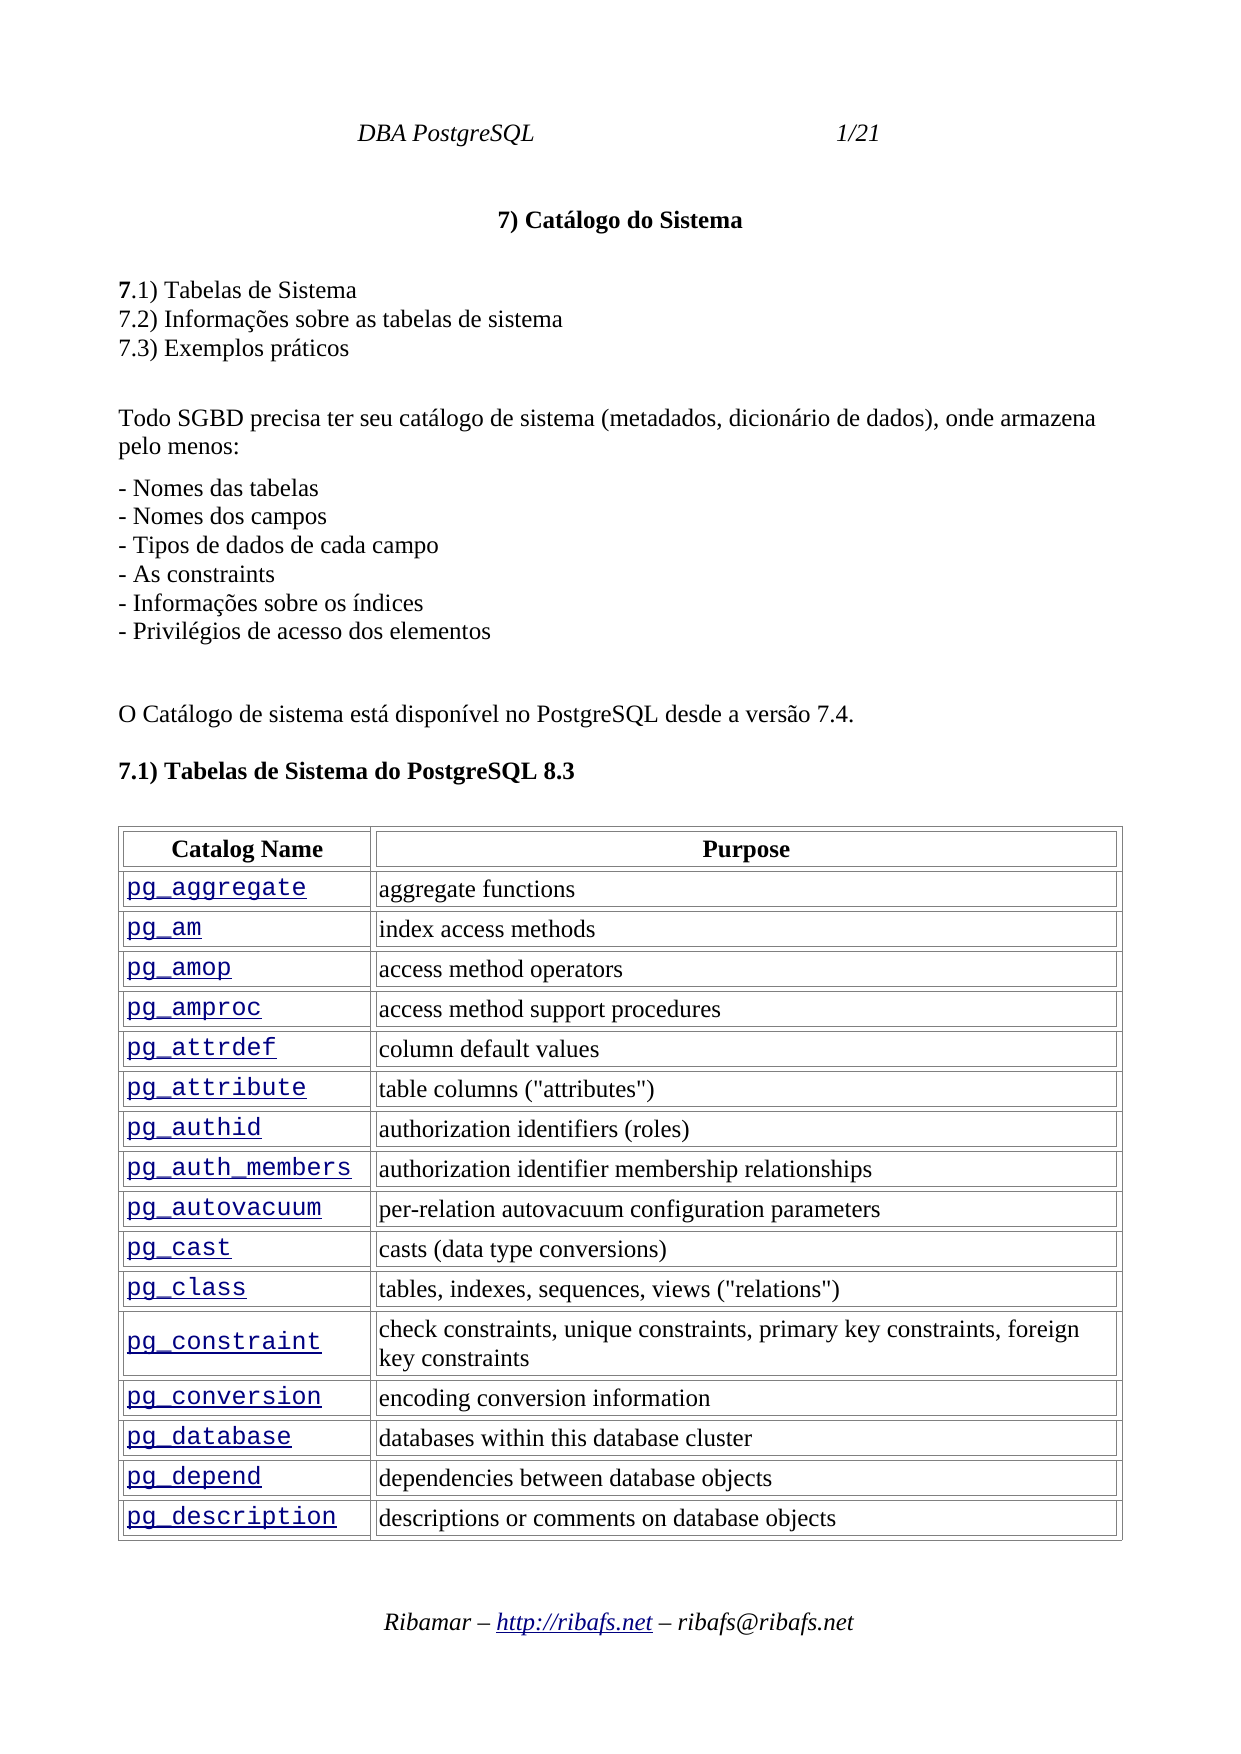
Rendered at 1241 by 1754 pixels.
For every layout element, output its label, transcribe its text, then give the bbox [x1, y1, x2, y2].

text 7.1) Tabelas de Sistema 7.2) Informações sobre as tabelas de sistema 7.3) Exemplos práticos [118, 246, 1122, 390]
text 7) Catálogo do Sistema [118, 205, 1122, 234]
table_cell encoding conversion information [371, 1381, 1122, 1420]
table_cell pg_authid [119, 1112, 370, 1151]
text Todo SGBD precisa ter seu catálogo de sistema (metadados, dicionário de dados), onde armazena pelo menos: [118, 403, 1122, 460]
table_cell pg_am [119, 912, 370, 951]
table_cell pg_description [119, 1501, 370, 1540]
table_cell authorization identifiers (roles) [371, 1112, 1122, 1151]
table_cell pg_depend [119, 1461, 370, 1500]
table_cell aggregate functions [371, 872, 1122, 911]
table_cell pg_amop [119, 952, 370, 991]
text - Nomes das tabelas - Nomes dos campos - Tipos de dados de cada campo - As constraints - Informações sobre os índices - Privilégios de acesso dos elementos [118, 473, 1122, 645]
table_cell pg_autovacuum [119, 1192, 370, 1231]
table_cell pg_database [119, 1421, 370, 1460]
table_cell pg_constraint [119, 1312, 370, 1380]
table_cell descriptions or comments on database objects [371, 1501, 1122, 1540]
table_cell dependencies between database objects [371, 1461, 1122, 1500]
table_header Purpose [371, 827, 1122, 871]
table_cell casts (data type conversions) [371, 1232, 1122, 1271]
text O Catálogo de sistema está disponível no PostgreSQL desde a versão 7.4. 7.1) Tabelas de Sistema do PostgreSQL 8.3 [118, 699, 1122, 785]
table_cell pg_auth_members [119, 1152, 370, 1191]
table_cell column default values [371, 1032, 1122, 1071]
table_cell pg_aggregate [119, 872, 370, 911]
table_cell tables, indexes, sequences, views ("relations") [371, 1272, 1122, 1311]
table_cell pg_amproc [119, 992, 370, 1031]
table_cell pg_cast [119, 1232, 370, 1271]
table_cell databases within this database cluster [371, 1421, 1122, 1460]
table_cell pg_conversion [119, 1381, 370, 1420]
table_cell index access methods [371, 912, 1122, 951]
table_header Catalog Name [119, 827, 370, 871]
table_cell per-relation autovacuum configuration parameters [371, 1192, 1122, 1231]
table_cell authorization identifier membership relationships [371, 1152, 1122, 1191]
table_cell pg_attrdef [119, 1032, 370, 1071]
table_cell access method operators [371, 952, 1122, 991]
table_cell pg_class [119, 1272, 370, 1311]
table_cell access method support procedures [371, 992, 1122, 1031]
table_cell table columns ("attributes") [371, 1072, 1122, 1111]
table_cell pg_attribute [119, 1072, 370, 1111]
table_cell check constraints, unique constraints, primary key constraints, foreign key constraints [371, 1312, 1122, 1380]
